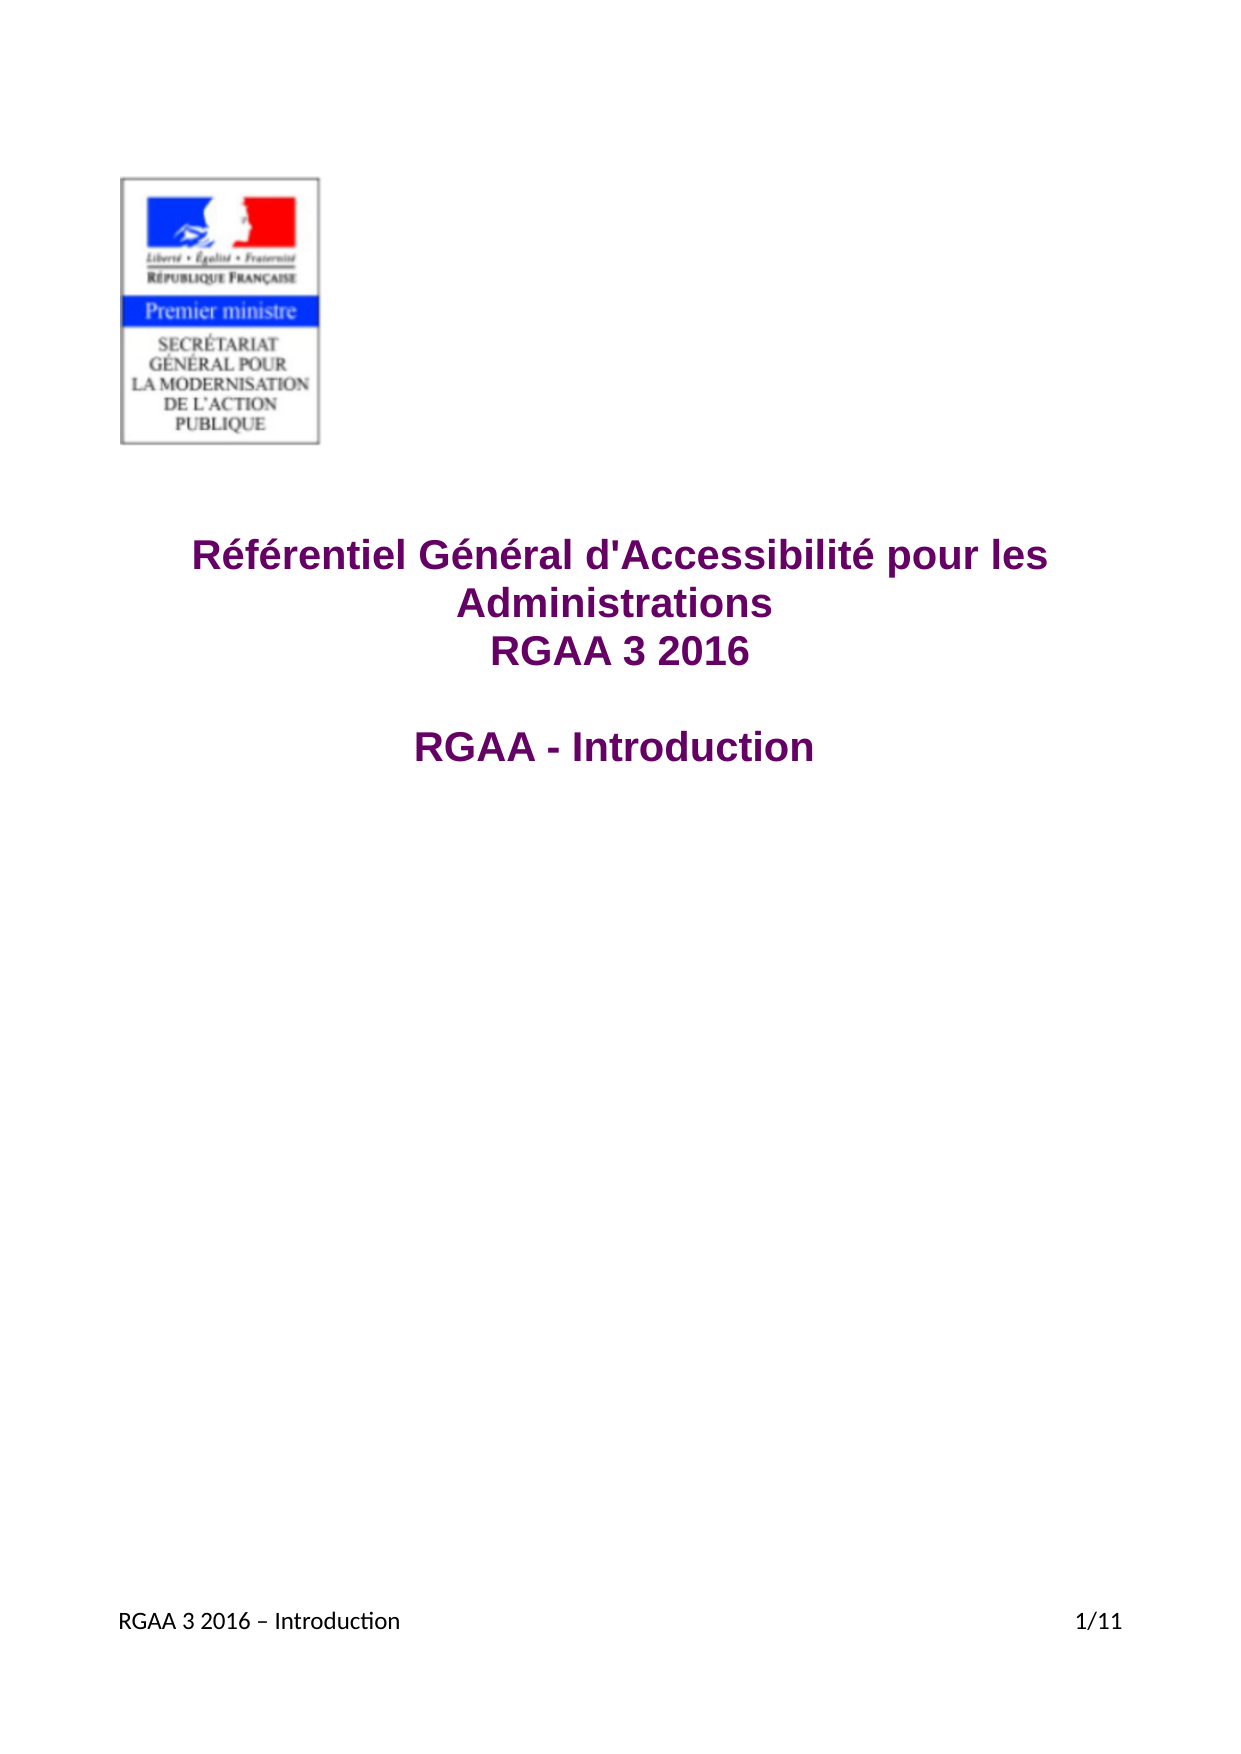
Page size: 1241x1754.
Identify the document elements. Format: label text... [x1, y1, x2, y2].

title Référentiel Général d'Accessibilité pour les Administrations RGAA 3 2016 RGAA - Introduction [118, 530, 1122, 770]
picture [118, 176, 325, 450]
